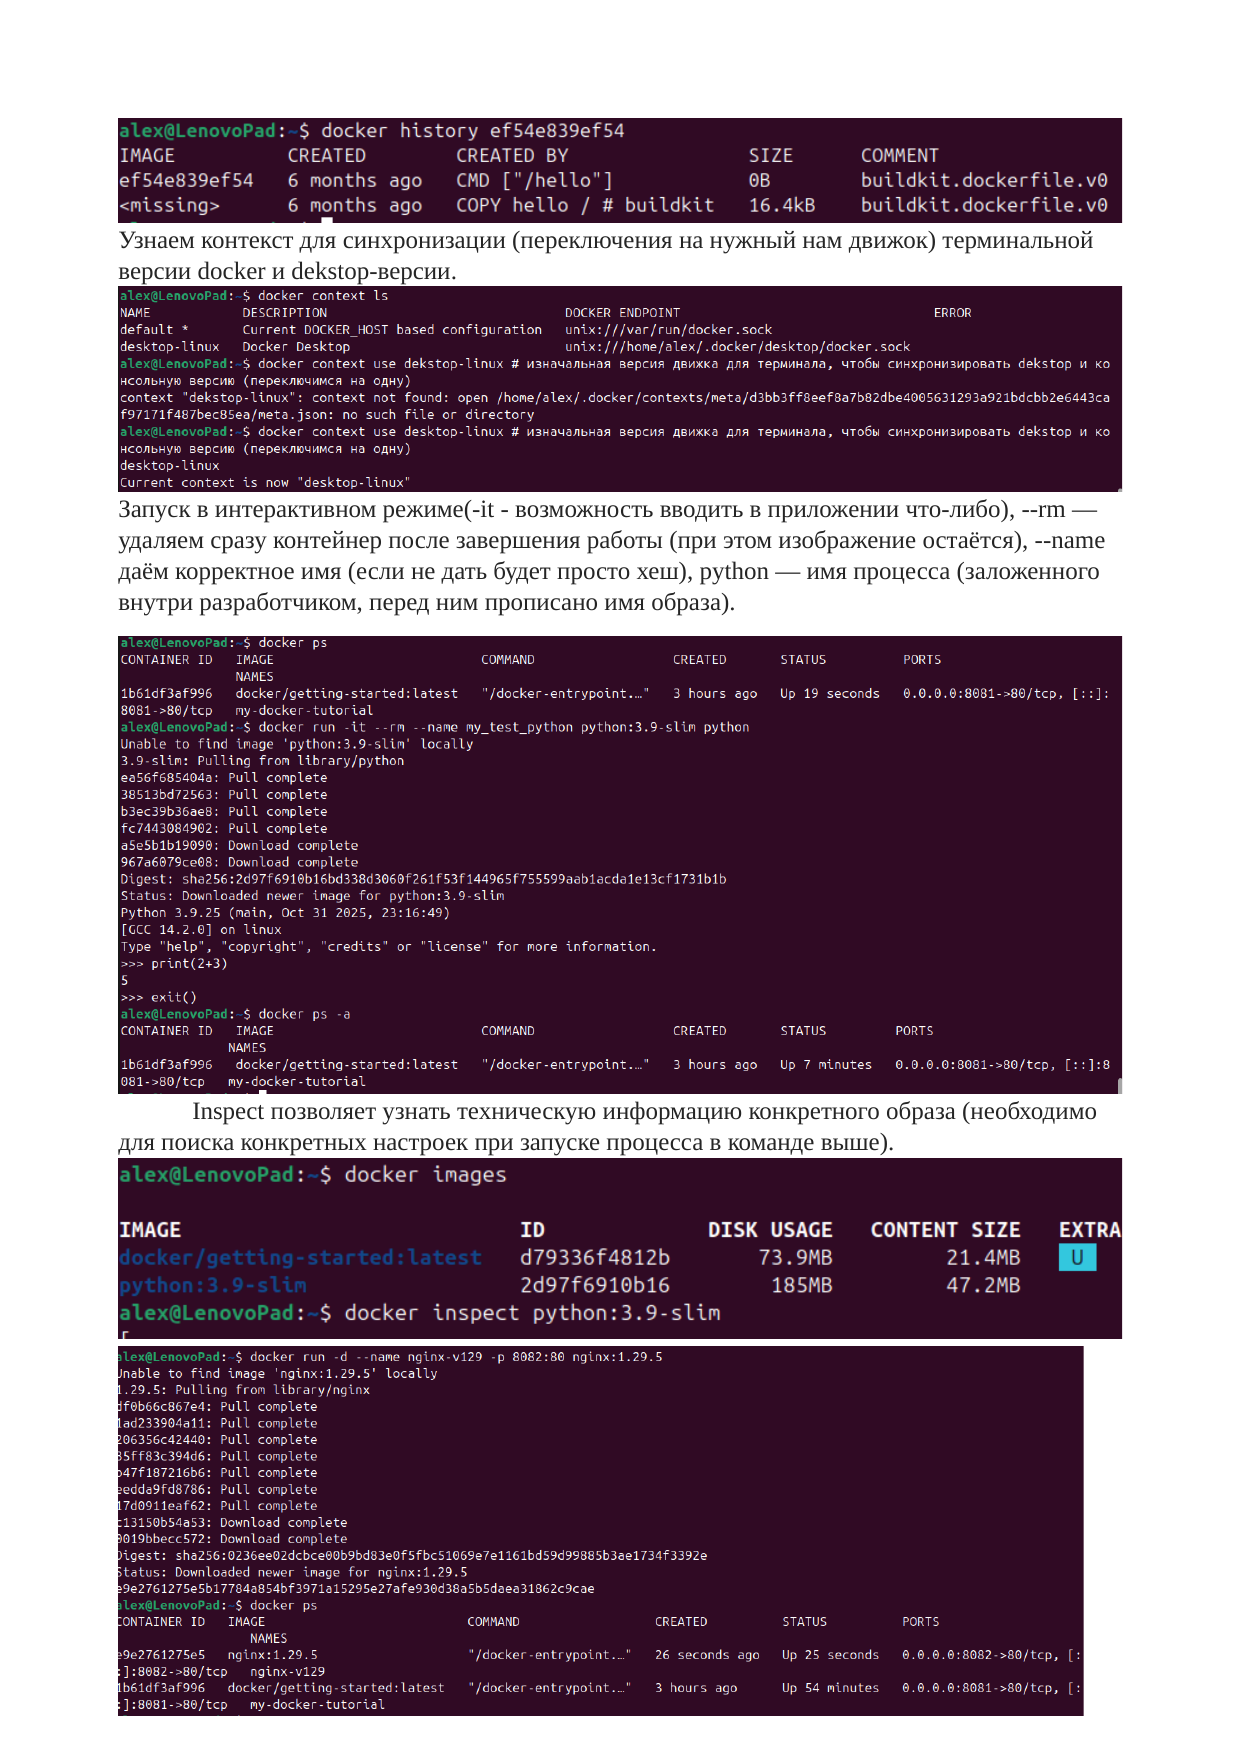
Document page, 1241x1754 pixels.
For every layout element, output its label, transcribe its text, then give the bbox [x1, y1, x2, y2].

text [118, 618, 1122, 636]
picture [118, 118, 1123, 223]
picture [118, 636, 1123, 1094]
picture [118, 1158, 1123, 1339]
text Inspect позволяет узнать техническую информацию конкретного образа (необходимо для поиска конкретных настроек при запуске процесса в команде выше). [118, 1094, 1122, 1156]
text Запуск в интерактивном режиме(-it - возможность вводить в приложении что-либо), --rm — удаляем сразу контейнер после завершения работы (при этом изображение остаётся), --name даём корректное имя (если не дать будет просто хеш), python — имя процесса (заложенного внутри разработчиком, перед ним прописано имя образа). [118, 492, 1122, 616]
text Узнаем контекст для синхронизации (переключения на нужный нам движок) терминальной версии docker и dekstop-версии. [118, 223, 1122, 284]
picture [118, 1346, 1084, 1716]
picture [118, 286, 1123, 492]
